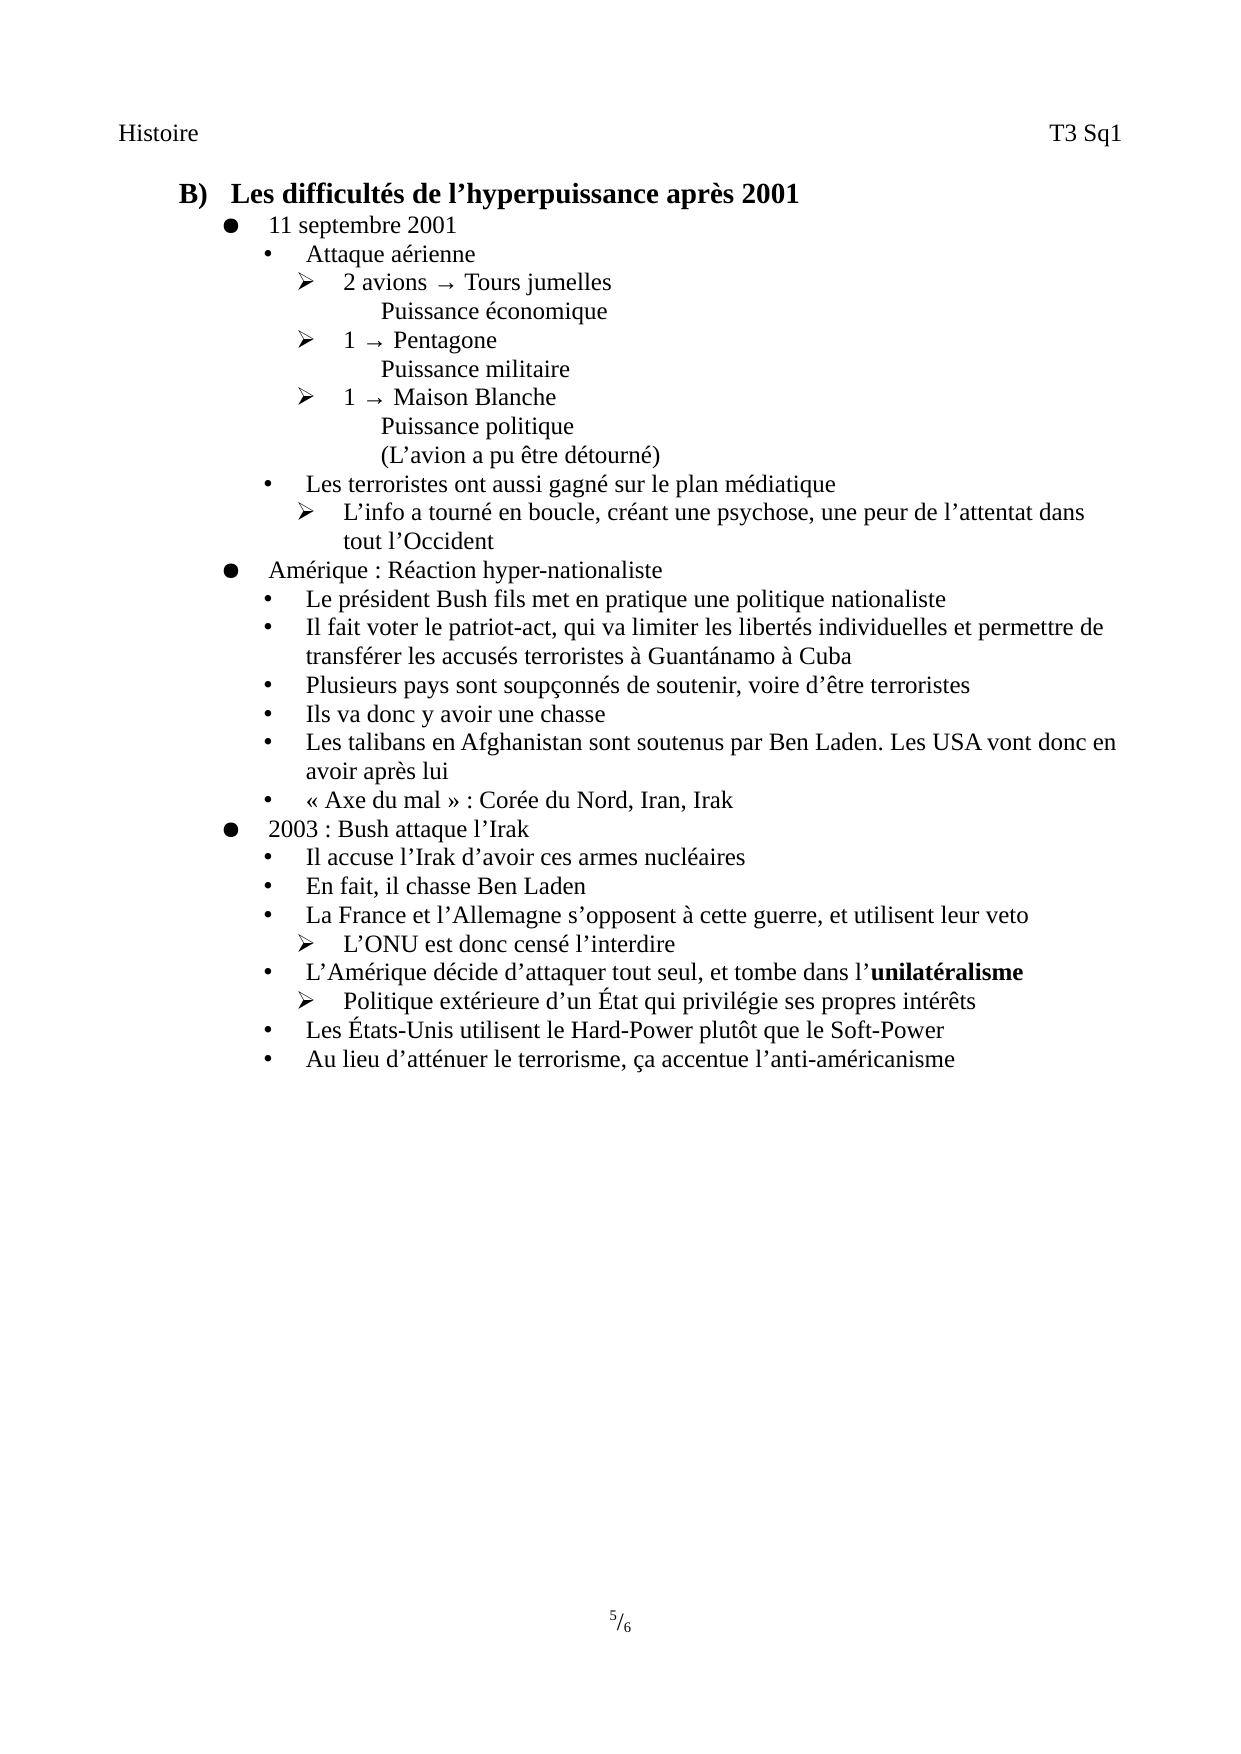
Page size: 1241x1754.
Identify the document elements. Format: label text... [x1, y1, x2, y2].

list 2003 : Bush attaque l’Irak [231, 814, 1122, 842]
list Politique extérieure d’un État qui privilégie ses propres intérêts [306, 986, 1122, 1015]
list Les difficultés de l’hyperpuissance après 2001 [193, 176, 1122, 210]
list La France et l’Allemagne s’opposent à cette guerre, et utilisent leur veto [268, 900, 1122, 929]
list L’ONU est donc censé l’interdire [306, 929, 1122, 957]
list 2 avions → Tours jumelles [306, 267, 1122, 296]
list L’Amérique décide d’attaquer tout seul, et tombe dans l’unilatéralisme [268, 957, 1122, 986]
list 1 → Pentagone [306, 325, 1122, 354]
list Les talibans en Afghanistan sont soutenus par Ben Laden. Les USA vont donc en avoir après lui [268, 727, 1122, 785]
list 11 septembre 2001 [231, 210, 1122, 239]
list Il accuse l’Irak d’avoir ces armes nucléaires [268, 842, 1122, 871]
list Attaque aérienne [268, 239, 1122, 267]
list Puissance militaire [343, 354, 1122, 382]
list Les terroristes ont aussi gagné sur le plan médiatique [268, 469, 1122, 497]
list Ils va donc y avoir une chasse [268, 699, 1122, 727]
list L’info a tourné en boucle, créant une psychose, une peur de l’attentat dans tout l’Occident [306, 497, 1122, 555]
list Amérique : Réaction hyper-nationaliste [231, 555, 1122, 584]
list Puissance politique [343, 411, 1122, 440]
list En fait, il chasse Ben Laden [268, 871, 1122, 900]
list (L’avion a pu être détourné) [343, 440, 1122, 469]
list 1 → Maison Blanche [306, 382, 1122, 411]
list Puissance économique [343, 296, 1122, 325]
list Il fait voter le patriot-act, qui va limiter les libertés individuelles et permettre de transférer les accusés terroristes à Guantánamo à Cuba [268, 612, 1122, 670]
list Les États-Unis utilisent le Hard-Power plutôt que le Soft-Power [268, 1015, 1122, 1044]
list Plusieurs pays sont soupçonnés de soutenir, voire d’être terroristes [268, 670, 1122, 699]
list Le président Bush fils met en pratique une politique nationaliste [268, 584, 1122, 612]
list Au lieu d’atténuer le terrorisme, ça accentue l’anti-américanisme [268, 1044, 1122, 1072]
list « Axe du mal » : Corée du Nord, Iran, Irak [268, 785, 1122, 814]
